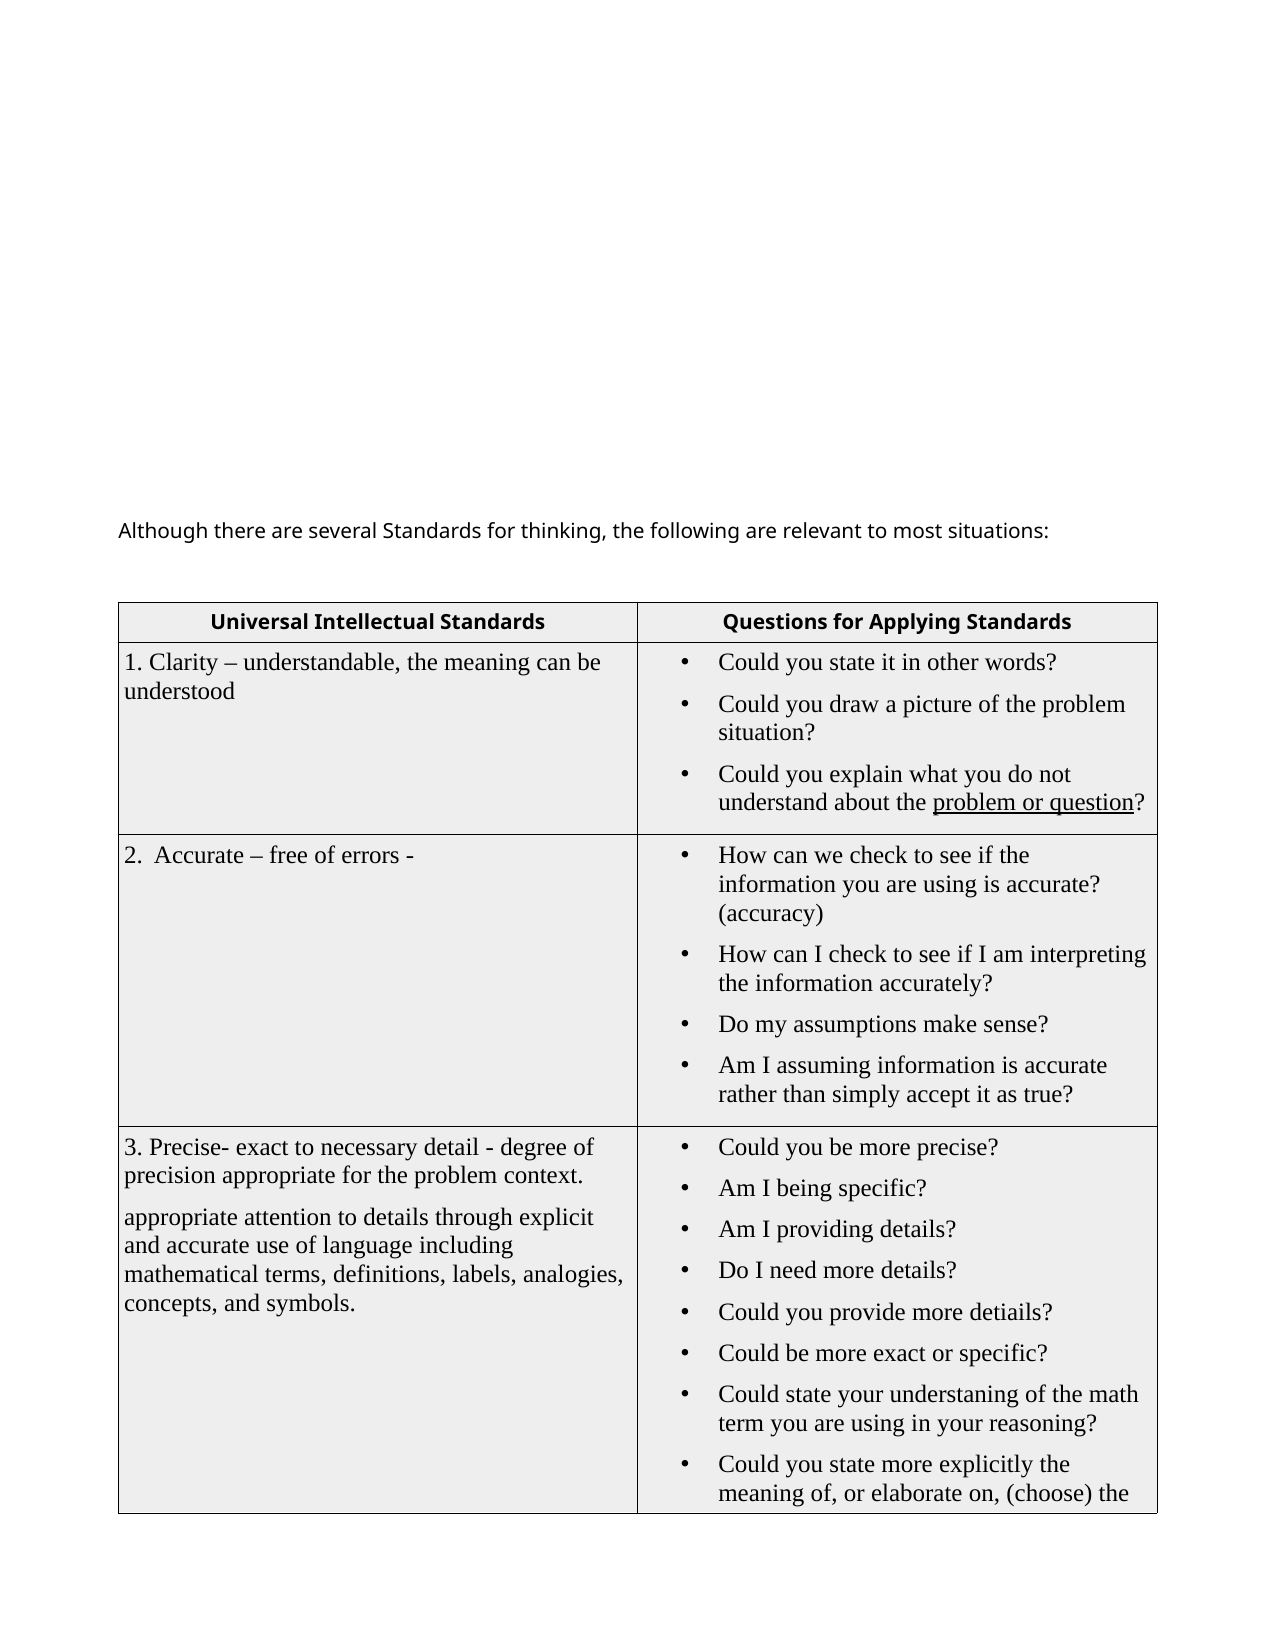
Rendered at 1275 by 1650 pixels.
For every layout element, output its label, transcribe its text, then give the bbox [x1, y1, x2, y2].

table_header Questions for Applying Standards [638, 603, 1157, 642]
table_header Universal Intellectual Standards [119, 603, 637, 642]
table_cell 1. Clarity – understandable, the meaning can be understood [119, 643, 637, 834]
table_cell Could you state it in other words? Could you draw a picture of the problem situation? Could you explain what you do not understand about the problem or question? [638, 643, 1157, 834]
text Although there are several Standards for thinking, the following are relevant to most situations: [118, 516, 1157, 545]
table_cell 2. Accurate – free of errors - [119, 835, 637, 1126]
table_cell Could you be more precise? Am I being specific? Am I providing details? Do I need more details? Could you provide more detiails? Could be more exact or specific? Could state your understaning of the math term you are using in your reasoning? Could you state more explicitly the meaning of, or elaborate on, (choose) the [638, 1127, 1157, 1512]
table_cell 3. Precise- exact to necessary detail - degree of precision appropriate for the problem context. appropriate attention to details through explicit and accurate use of language including mathematical terms, definitions, labels, analogies, concepts, and symbols. [119, 1127, 637, 1512]
table_cell How can we check to see if the information you are using is accurate? (accuracy) How can I check to see if I am interpreting the information accurately? Do my assumptions make sense? Am I assuming information is accurate rather than simply accept it as true? [638, 835, 1157, 1126]
